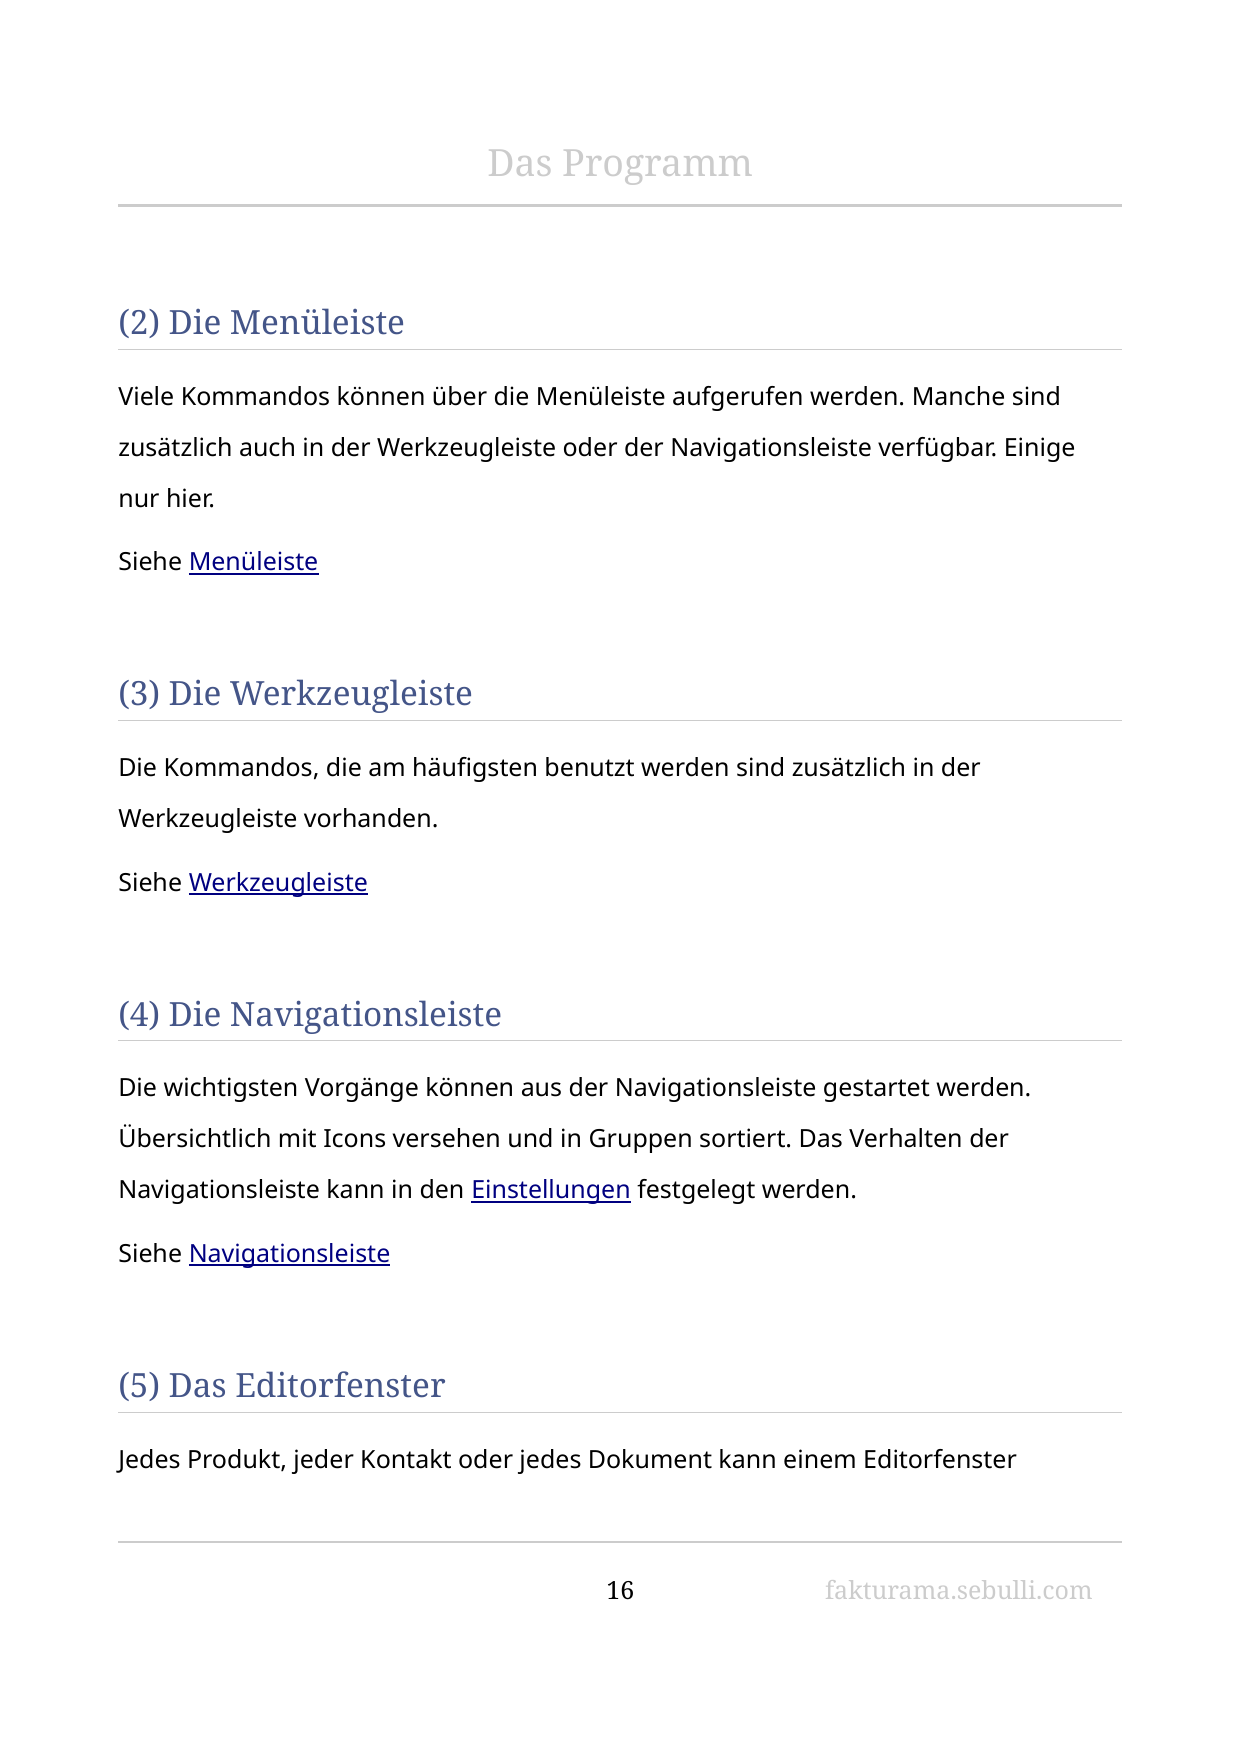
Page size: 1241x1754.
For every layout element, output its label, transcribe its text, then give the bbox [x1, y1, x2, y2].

subtitle (4) Die Navigationsleiste [118, 990, 1122, 1040]
text Die wichtigsten Vorgänge können aus der Navigationsleiste gestartet werden. Übersichtlich mit Icons versehen und in Gruppen sortiert. Das Verhalten der Navigationsleiste kann in den Einstellungen festgelegt werden. [118, 1070, 1122, 1206]
subtitle (3) Die Werkzeugleiste [118, 670, 1122, 720]
text Jedes Produkt, jeder Kontakt oder jedes Dokument kann einem Editorfenster [118, 1441, 1122, 1475]
text Siehe Werkzeugleiste [118, 864, 1122, 898]
text Siehe Navigationsleiste [118, 1236, 1122, 1270]
text Die Kommandos, die am häufigsten benutzt werden sind zusätzlich in der Werkzeugleiste vorhanden. [118, 750, 1122, 835]
text Siehe Menüleiste [118, 544, 1122, 578]
text Viele Kommandos können über die Menüleiste aufgerufen werden. Manche sind zusätzlich auch in der Werkzeugleiste oder der Navigationsleiste verfügbar. Einige nur hier. [118, 378, 1122, 514]
subtitle (5) Das Editorfenster [118, 1362, 1122, 1412]
subtitle (2) Die Menüleiste [118, 299, 1122, 349]
